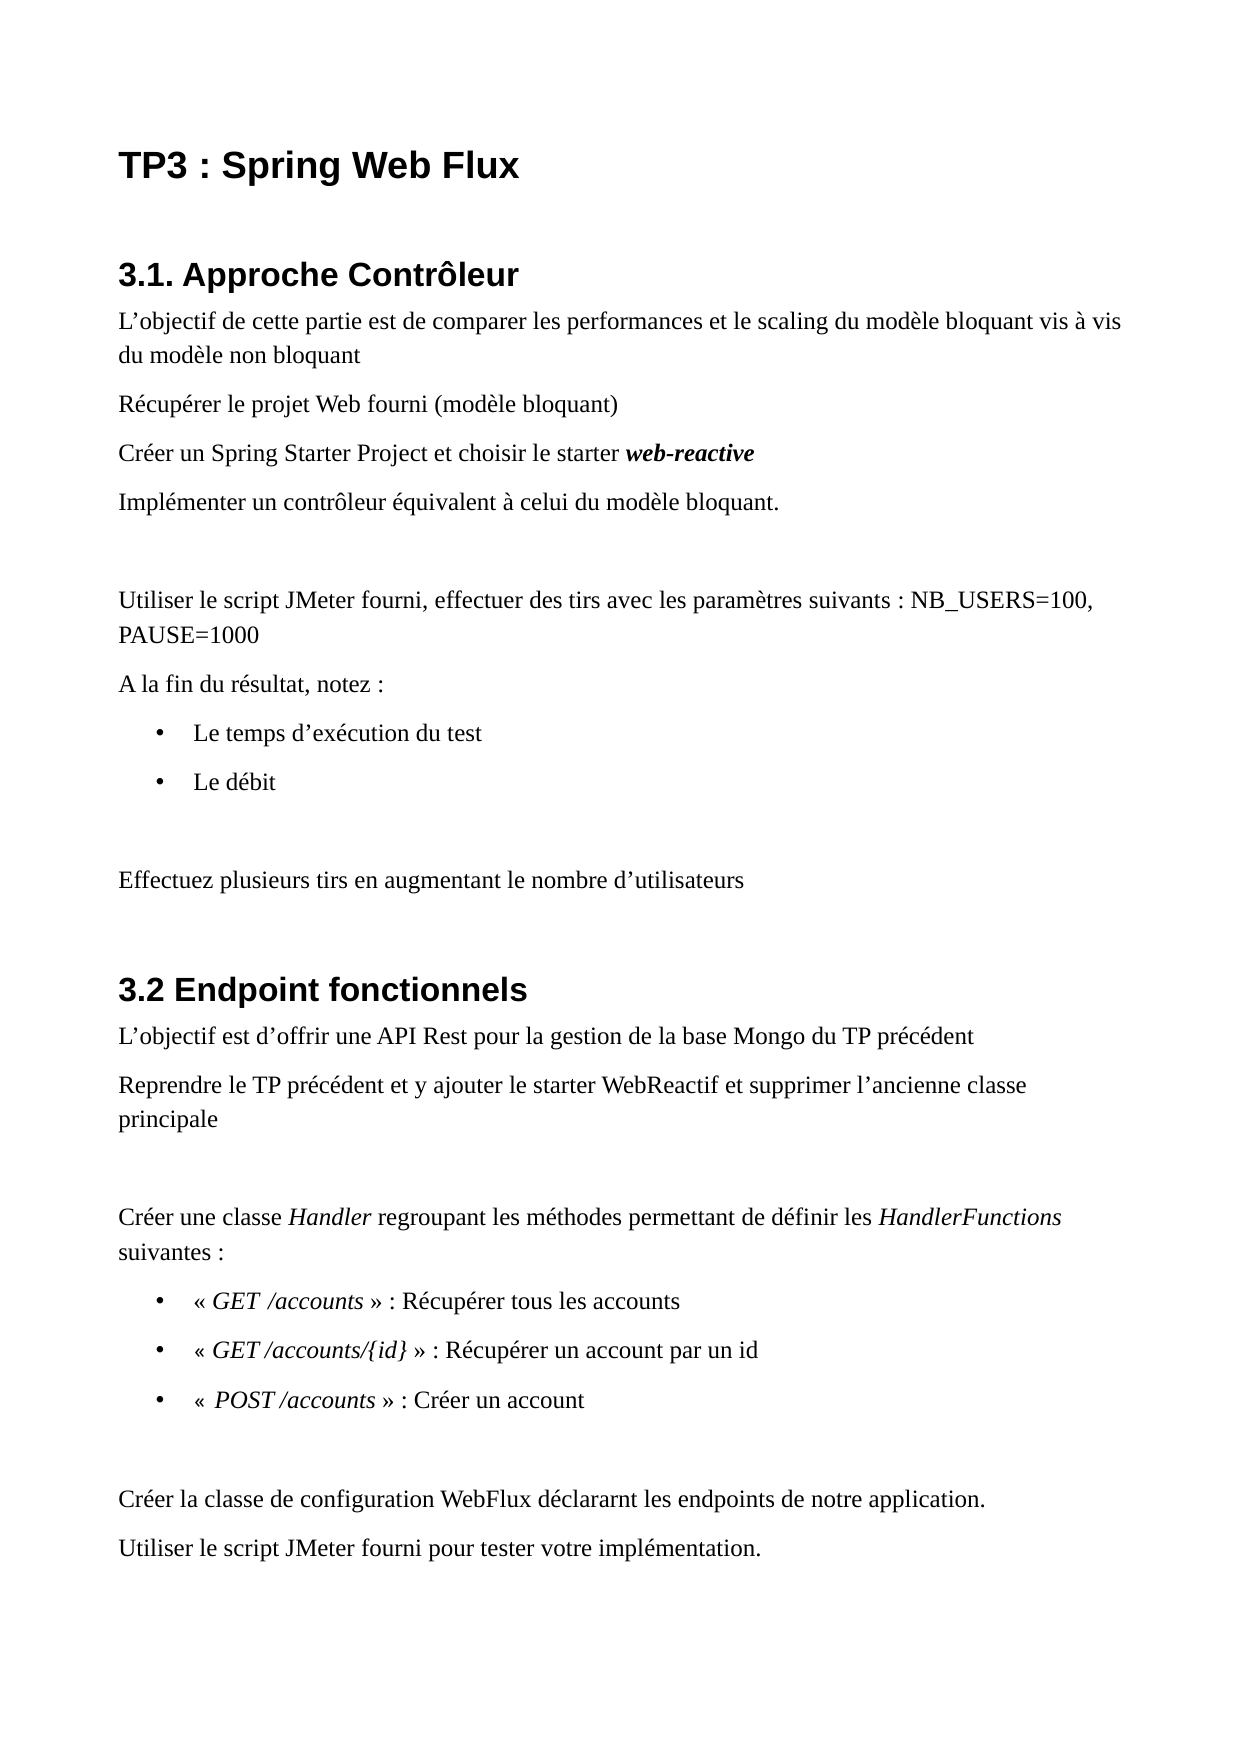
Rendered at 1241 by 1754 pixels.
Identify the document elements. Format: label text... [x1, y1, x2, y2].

text A la fin du résultat, notez : [118, 669, 1122, 698]
list « GET /accounts/{id} » : Récupérer un account par un id [156, 1335, 1122, 1364]
list Le temps d’exécution du test [156, 718, 1122, 747]
list Le débit [156, 767, 1122, 796]
text L’objectif de cette partie est de comparer les performances et le scaling du modèle bloquant vis à vis du modèle non bloquant [118, 306, 1122, 369]
text Utiliser le script JMeter fourni, effectuer des tirs avec les paramètres suivants : NB_USERS=100, PAUSE=1000 [118, 586, 1122, 649]
subtitle 3.1. Approche Contrôleur [118, 254, 1122, 293]
subtitle 3.2 Endpoint fonctionnels [118, 970, 1122, 1008]
text Récupérer le projet Web fourni (modèle bloquant) [118, 389, 1122, 418]
list « GET /accounts » : Récupérer tous les accounts [156, 1286, 1122, 1315]
text Reprendre le TP précédent et y ajouter le starter WebReactif et supprimer l’ancienne classe principale [118, 1070, 1122, 1133]
text Créer une classe Handler regroupant les méthodes permettant de définir les HandlerFunctions suivantes : [118, 1202, 1122, 1266]
text Implémenter un contrôleur équivalent à celui du modèle bloquant. [118, 487, 1122, 516]
subtitle TP3 : Spring Web Flux [118, 143, 1122, 187]
list « POST /accounts » : Créer un account [156, 1385, 1122, 1414]
text Créer un Spring Starter Project et choisir le starter web-reactive [118, 438, 1122, 467]
text Créer la classe de configuration WebFlux déclararnt les endpoints de notre application. [118, 1484, 1122, 1513]
text L’objectif est d’offrir une API Rest pour la gestion de la base Mongo du TP précédent [118, 1021, 1122, 1049]
text Utiliser le script JMeter fourni pour tester votre implémentation. [118, 1533, 1122, 1562]
text Effectuez plusieurs tirs en augmentant le nombre d’utilisateurs [118, 865, 1122, 894]
